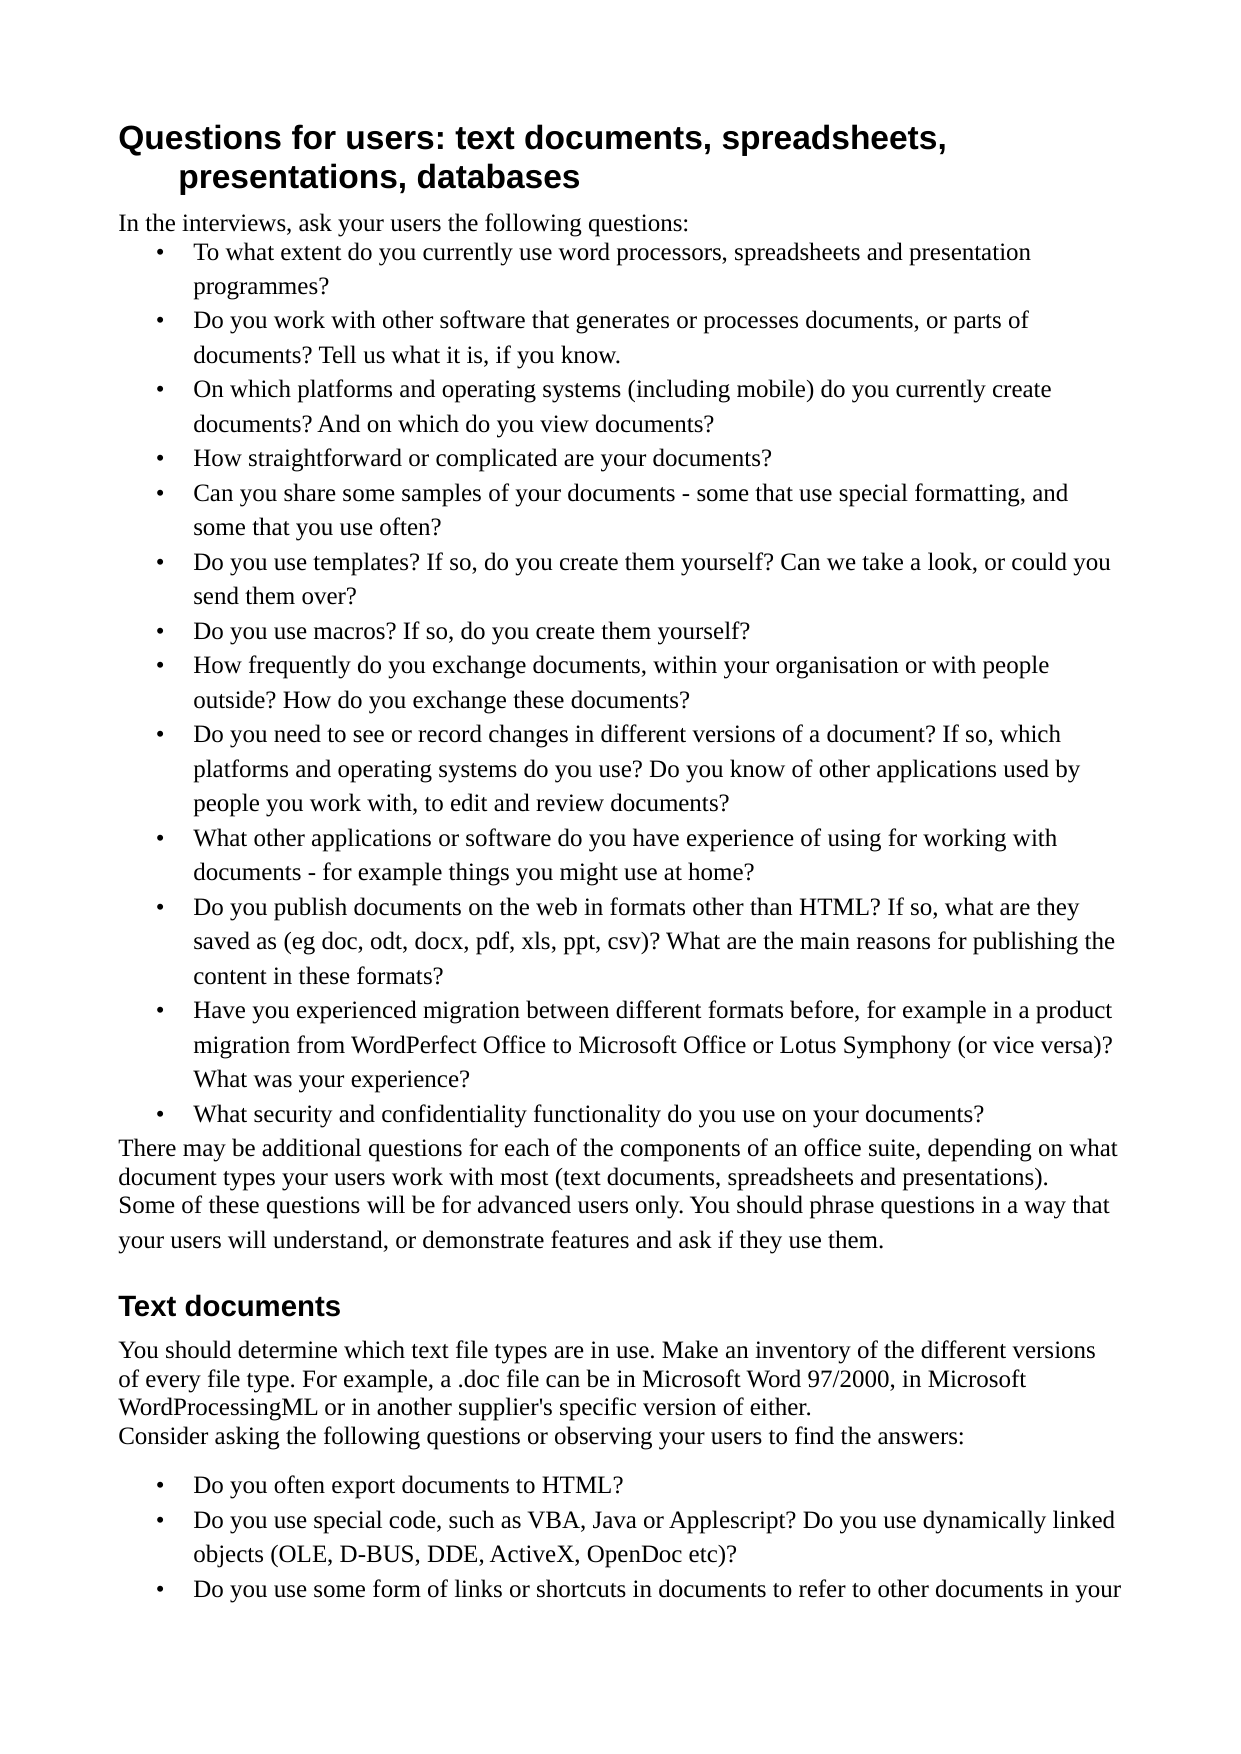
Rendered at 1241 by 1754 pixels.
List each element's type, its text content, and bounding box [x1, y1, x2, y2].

list Do you use special code, such as VBA, Java or Applescript? Do you use dynamically linked objects (OLE, D-BUS, DDE, ActiveX, OpenDoc etc)? [156, 1505, 1122, 1568]
text Consider asking the following questions or observing your users to find the answers: [118, 1421, 1122, 1450]
list Do you use macros? If so, do you create them yourself? [156, 616, 1122, 645]
list Do you need to see or record changes in different versions of a document? If so, which platforms and operating systems do you use? Do you know of other applications used by people you work with, to edit and review documents? [156, 719, 1122, 817]
list What other applications or software do you have experience of using for working with documents - for example things you might use at home? [156, 823, 1122, 886]
list On which platforms and operating systems (including mobile) do you currently create documents? And on which do you view documents? [156, 374, 1122, 438]
list Do you often export documents to HTML? [156, 1470, 1122, 1499]
list Do you work with other software that generates or processes documents, or parts of documents? Tell us what it is, if you know. [156, 306, 1122, 369]
list How straightforward or complicated are your documents? [156, 443, 1122, 472]
list What security and confidentiality functionality do you use on your documents? [156, 1099, 1122, 1127]
list Have you experienced migration between different formats before, for example in a product migration from WordPerfect Office to Microsoft Office or Lotus Symphony (or vice versa)? What was your experience? [156, 995, 1122, 1093]
list How frequently do you exchange documents, within your organisation or with people outside? How do you exchange these documents? [156, 650, 1122, 714]
list Do you use templates? If so, do you create them yourself? Can we take a look, or could you send them over? [156, 547, 1122, 610]
text Some of these questions will be for advanced users only. You should phrase questions in a way that your users will understand, or demonstrate features and ask if they use them. [118, 1191, 1122, 1254]
list Do you publish documents on the web in formats other than HTML? If so, what are they saved as (eg doc, odt, docx, pdf, xls, ppt, csv)? What are the main reasons for publishing the content in these formats? [156, 892, 1122, 989]
list To what extent do you currently use word processors, spreadsheets and presentation programmes? [156, 237, 1122, 300]
text There may be additional questions for each of the components of an office suite, depending on what document types your users work with most (text documents, spreadsheets and presentations). [118, 1133, 1122, 1191]
text In the interviews, ask your users the following questions: [118, 208, 1122, 237]
list Do you use some form of links or shortcuts in documents to refer to other documents in your [156, 1574, 1122, 1602]
list Can you share some samples of your documents - some that use special formatting, and some that you use often? [156, 478, 1122, 541]
subtitle Questions for users: text documents, spreadsheets, presentations, databases [118, 118, 1122, 195]
text You should determine which text file types are in use. Make an inventory of the different versions of every file type. For example, a .doc file can be in Microsoft Word 97/2000, in Microsoft WordProcessingML or in another supplier's specific version of either. [118, 1335, 1122, 1421]
subtitle Text documents [118, 1289, 1122, 1322]
